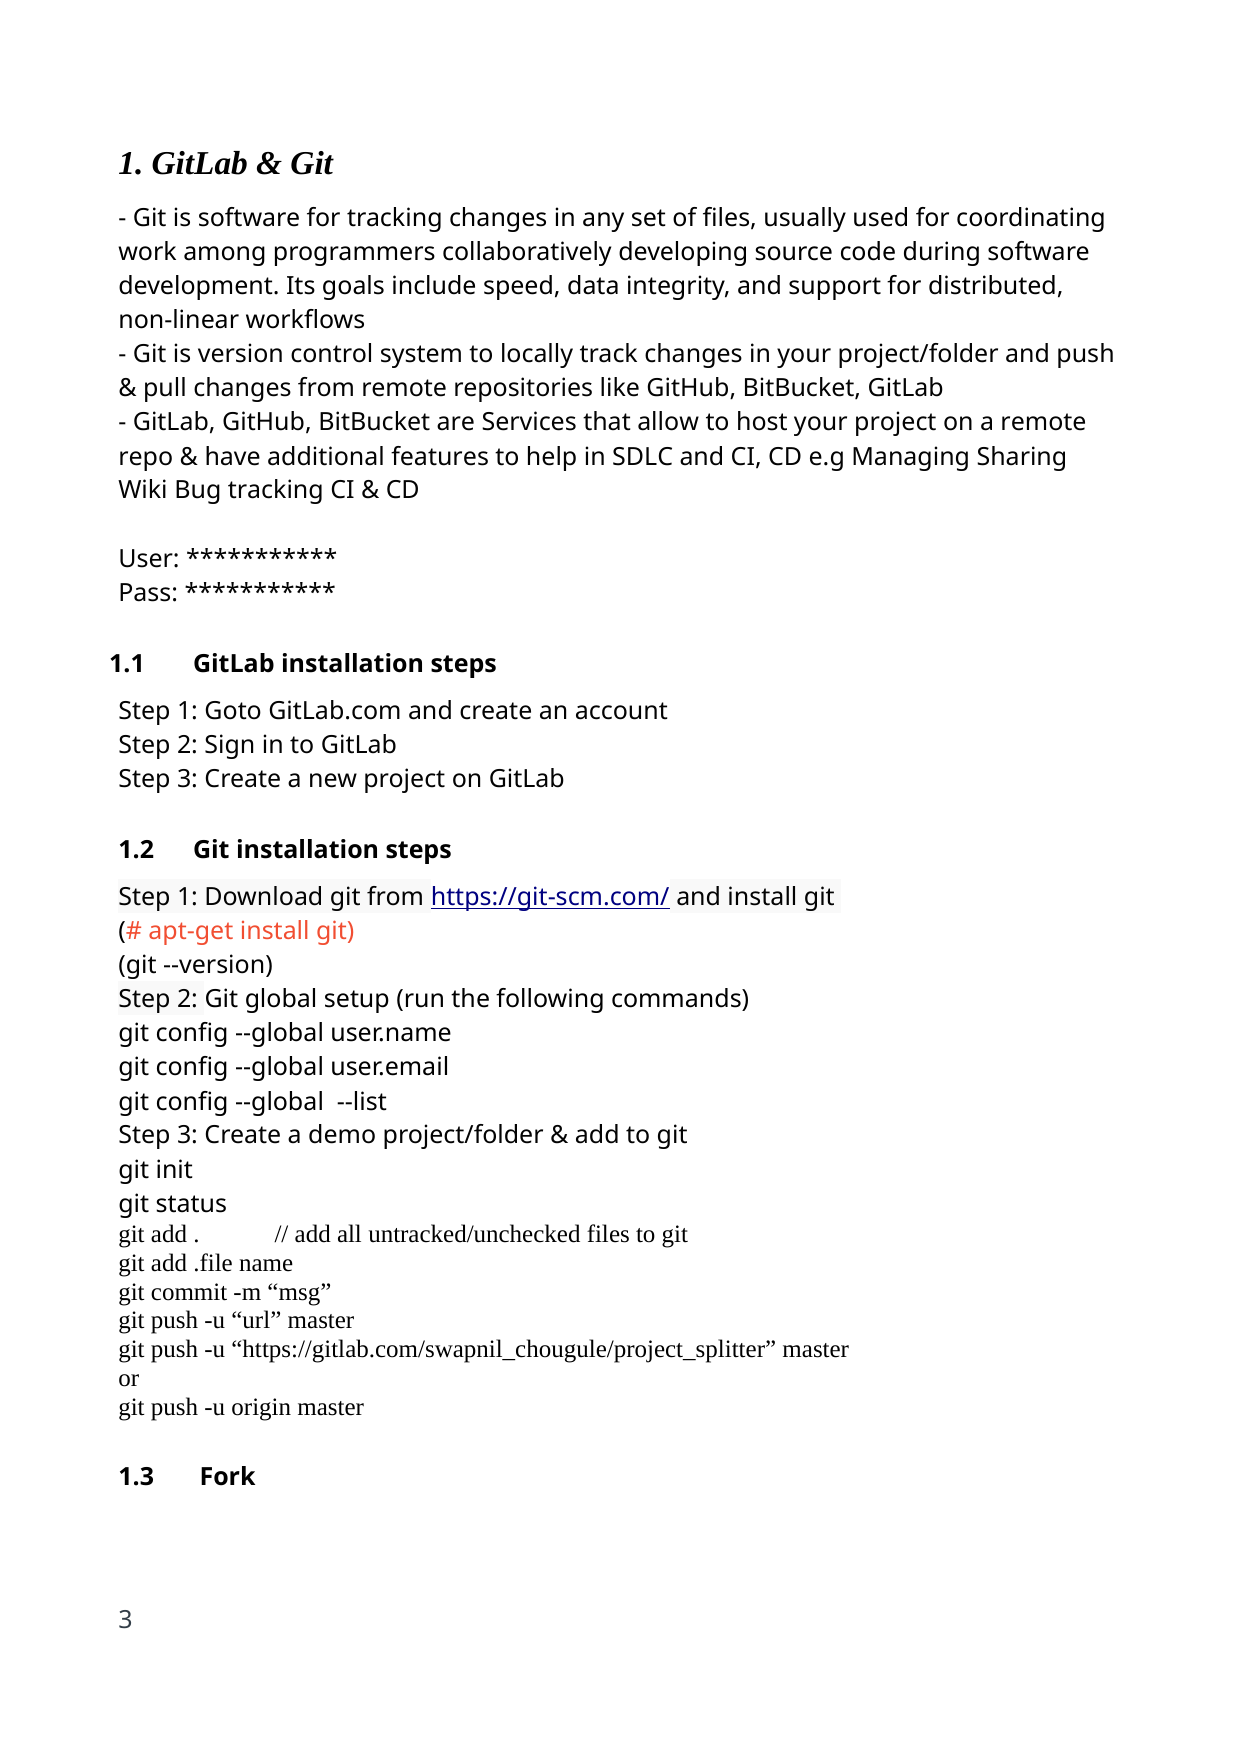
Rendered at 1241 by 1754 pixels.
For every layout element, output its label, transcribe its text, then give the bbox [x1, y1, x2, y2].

text git push -u “https://gitlab.com/swapnil_chougule/project_splitter” master [118, 1334, 1122, 1363]
text git config --global --list [118, 1083, 1122, 1117]
subtitle Fork [118, 1458, 1122, 1492]
text git add .file name [118, 1248, 1122, 1277]
text - GitLab, GitHub, BitBucket are Services that allow to host your project on a remote repo & have additional features to help in SDLC and CI, CD e.g Managing Sharing Wiki Bug tracking CI & CD [118, 404, 1122, 506]
subtitle 1. GitLab & Git [118, 143, 1122, 181]
text git config --global user.email [118, 1049, 1122, 1083]
text (# apt-get install git) [118, 913, 1122, 947]
text git push -u origin master [118, 1392, 1122, 1421]
text - Git is software for tracking changes in any set of files, usually used for coordinating work among programmers collaboratively developing source code during software development. Its goals include speed, data integrity, and support for distributed, non-linear workflows [118, 200, 1122, 336]
text git commit -m “msg” [118, 1277, 1122, 1306]
text Step 2: Sign in to GitLab [118, 727, 1122, 761]
text git add . // add all untracked/unchecked files to git [118, 1219, 1122, 1248]
subtitle Git installation steps [118, 832, 1122, 866]
text git config --global user.name [118, 1015, 1122, 1049]
text - Git is version control system to locally track changes in your project/folder and push & pull changes from remote repositories like GitHub, BitBucket, GitLab [118, 336, 1122, 404]
text or [118, 1363, 1122, 1392]
text Step 3: Create a demo project/folder & add to git [118, 1117, 1122, 1151]
text git push -u “url” master [118, 1306, 1122, 1334]
text (git --version) [118, 947, 1122, 981]
text Step 1: Goto GitLab.com and create an account [118, 692, 1122, 727]
text Step 1: Download git from https://git-scm.com/​ and install git [118, 879, 1122, 913]
subtitle GitLab installation steps [109, 646, 1122, 680]
text User: *********** [118, 540, 1122, 574]
text Step 2: Git global setup (run the following commands) [118, 981, 1122, 1015]
text git status [118, 1185, 1122, 1219]
text Step 3: Create a new project on GitLab [118, 761, 1122, 795]
text Pass: *********** [118, 574, 1122, 608]
text git init [118, 1151, 1122, 1185]
